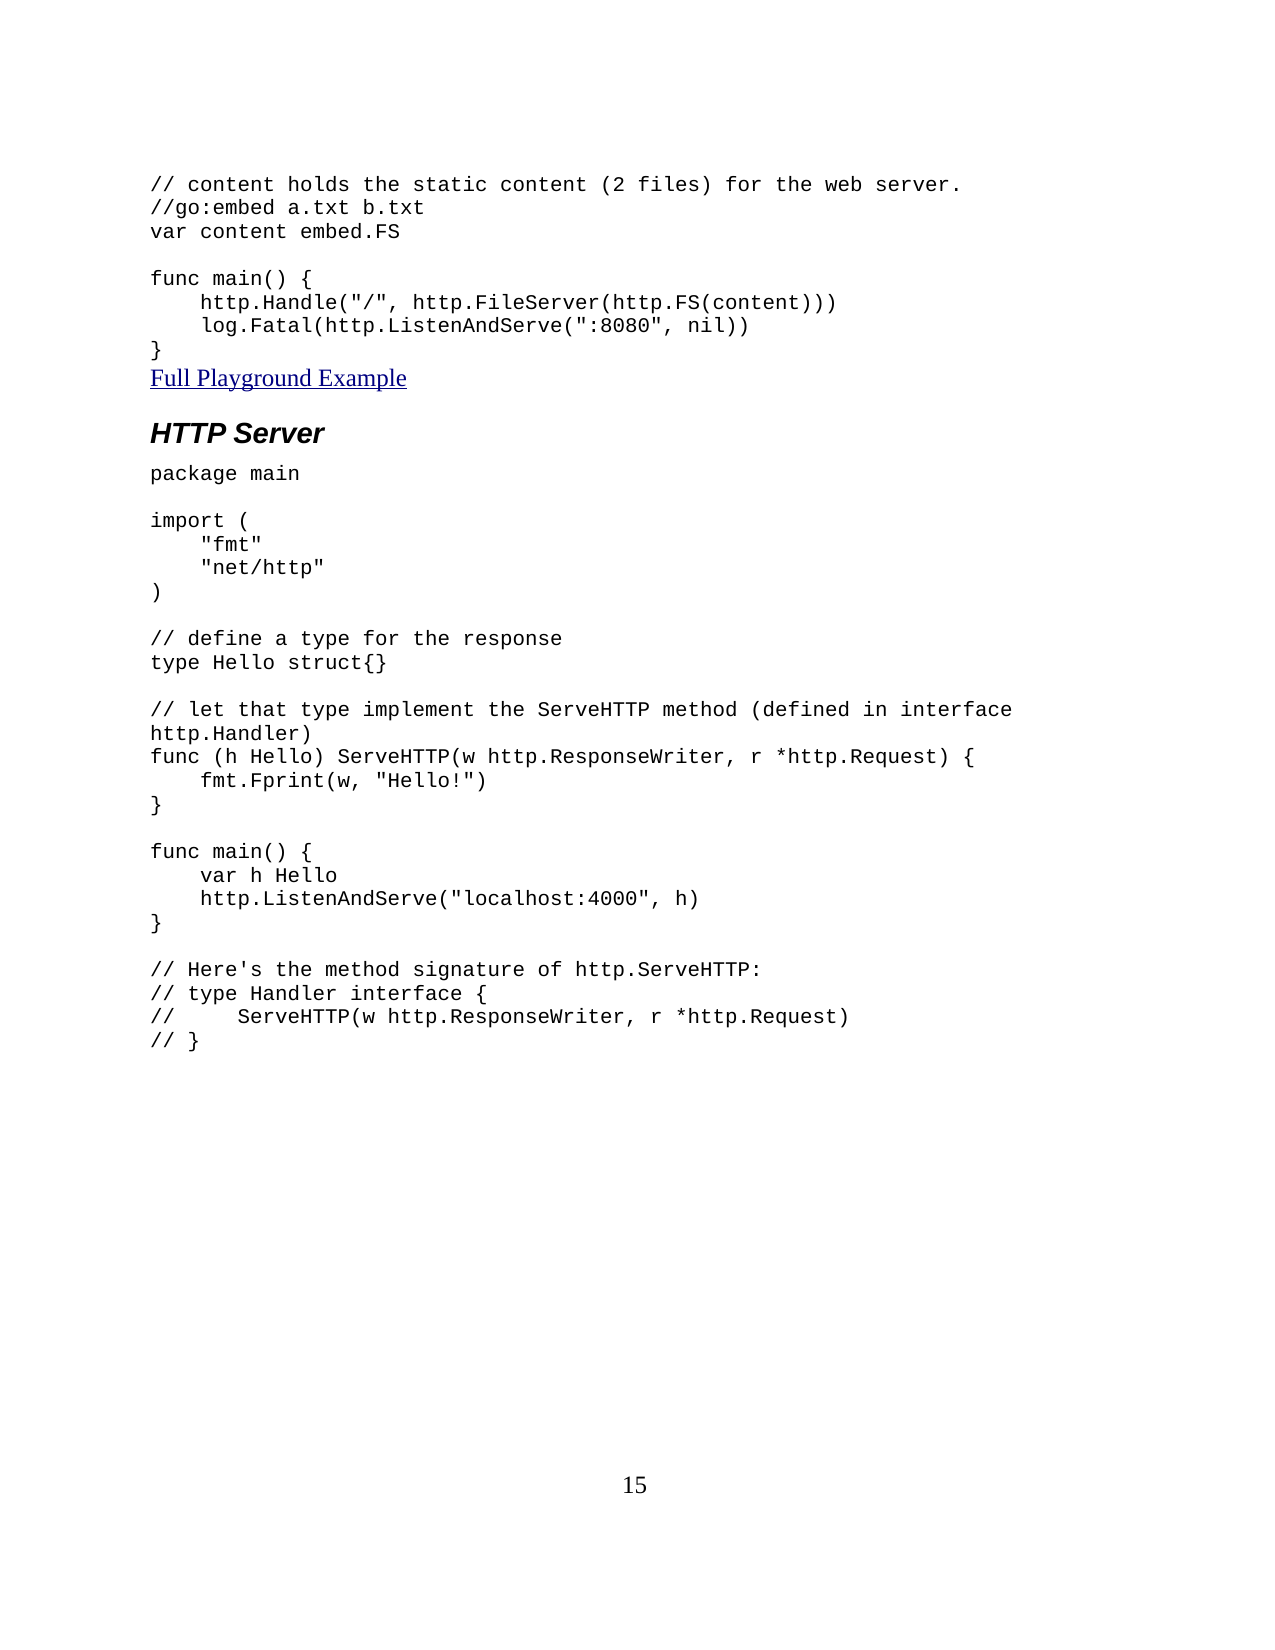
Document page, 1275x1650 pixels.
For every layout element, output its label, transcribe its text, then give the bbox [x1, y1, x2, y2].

text package main [150, 463, 1125, 486]
subtitle HTTP Server [150, 417, 1125, 450]
text http.ListenAndServe("localhost:4000", h) [150, 888, 1125, 912]
text // ServeHTTP(w http.ResponseWriter, r *http.Request) [150, 1006, 1125, 1030]
text Full Playground Example [150, 363, 1125, 392]
text // Here's the method signature of http.ServeHTTP: [150, 959, 1125, 983]
text "net/http" [150, 557, 1125, 581]
text fmt.Fprint(w, "Hello!") [150, 770, 1125, 794]
text "fmt" [150, 533, 1125, 557]
text } [150, 339, 1125, 363]
text //go:embed a.txt b.txt [150, 197, 1125, 221]
text import ( [150, 510, 1125, 533]
text // type Handler interface { [150, 983, 1125, 1006]
text ) [150, 581, 1125, 604]
text } [150, 794, 1125, 817]
text var h Hello [150, 864, 1125, 888]
text var content embed.FS [150, 221, 1125, 244]
text // content holds the static content (2 files) for the web server. [150, 174, 1125, 197]
text func main() { [150, 268, 1125, 292]
text func main() { [150, 841, 1125, 864]
text // let that type implement the ServeHTTP method (defined in interface http.Handler) [150, 699, 1125, 746]
text // define a type for the response [150, 628, 1125, 652]
text // } [150, 1030, 1125, 1054]
text log.Fatal(http.ListenAndServe(":8080", nil)) [150, 316, 1125, 339]
text } [150, 912, 1125, 936]
text func (h Hello) ServeHTTP(w http.ResponseWriter, r *http.Request) { [150, 746, 1125, 770]
text type Hello struct{} [150, 652, 1125, 675]
text http.Handle("/", http.FileServer(http.FS(content))) [150, 292, 1125, 316]
